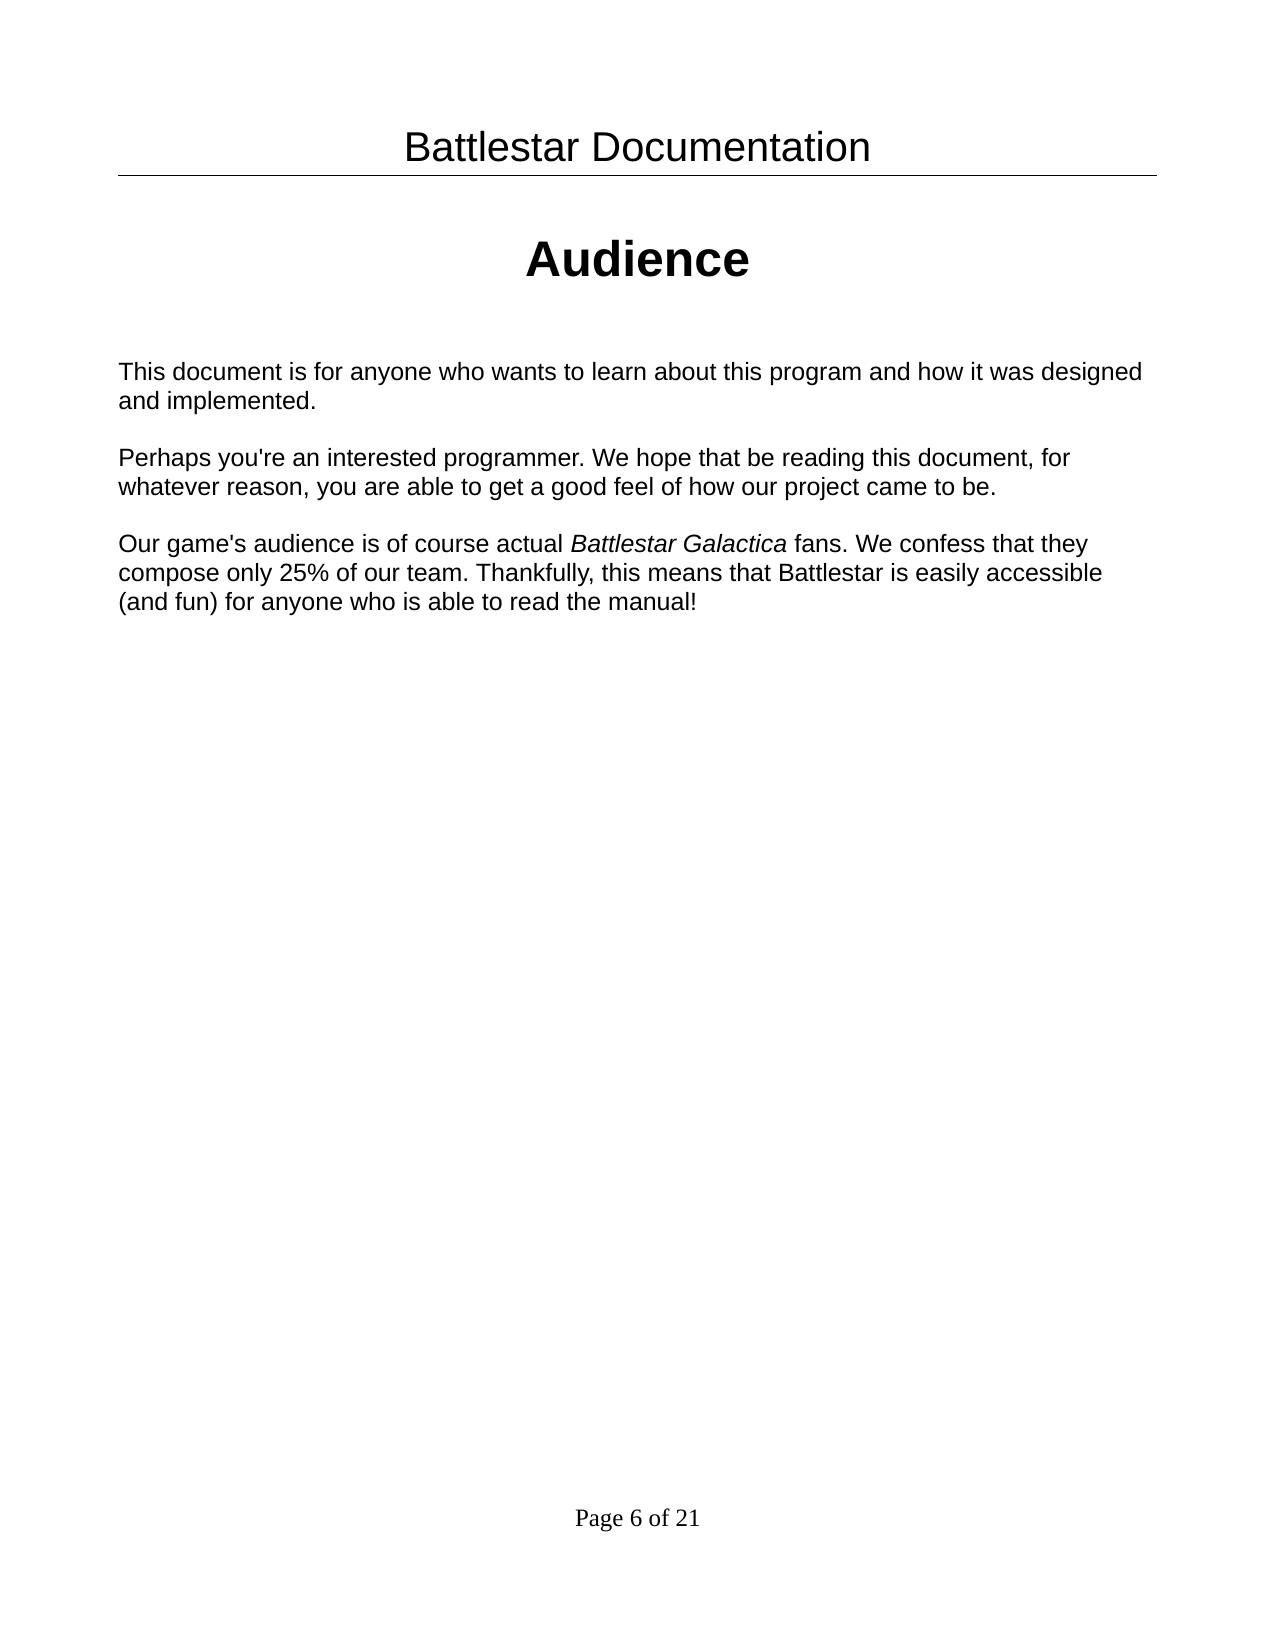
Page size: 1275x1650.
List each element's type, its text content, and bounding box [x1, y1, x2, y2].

text This document is for anyone who wants to learn about this program and how it was designed and implemented. [118, 357, 1157, 414]
subtitle Audience [118, 229, 1157, 287]
text Perhaps you're an interested programmer. We hope that be reading this document, for whatever reason, you are able to get a good feel of how our project came to be. [118, 443, 1157, 501]
text Our game's audience is of course actual Battlestar Galactica fans. We confess that they compose only 25% of our team. Thankfully, this means that Battlestar is easily accessible (and fun) for anyone who is able to read the manual! [118, 529, 1157, 616]
